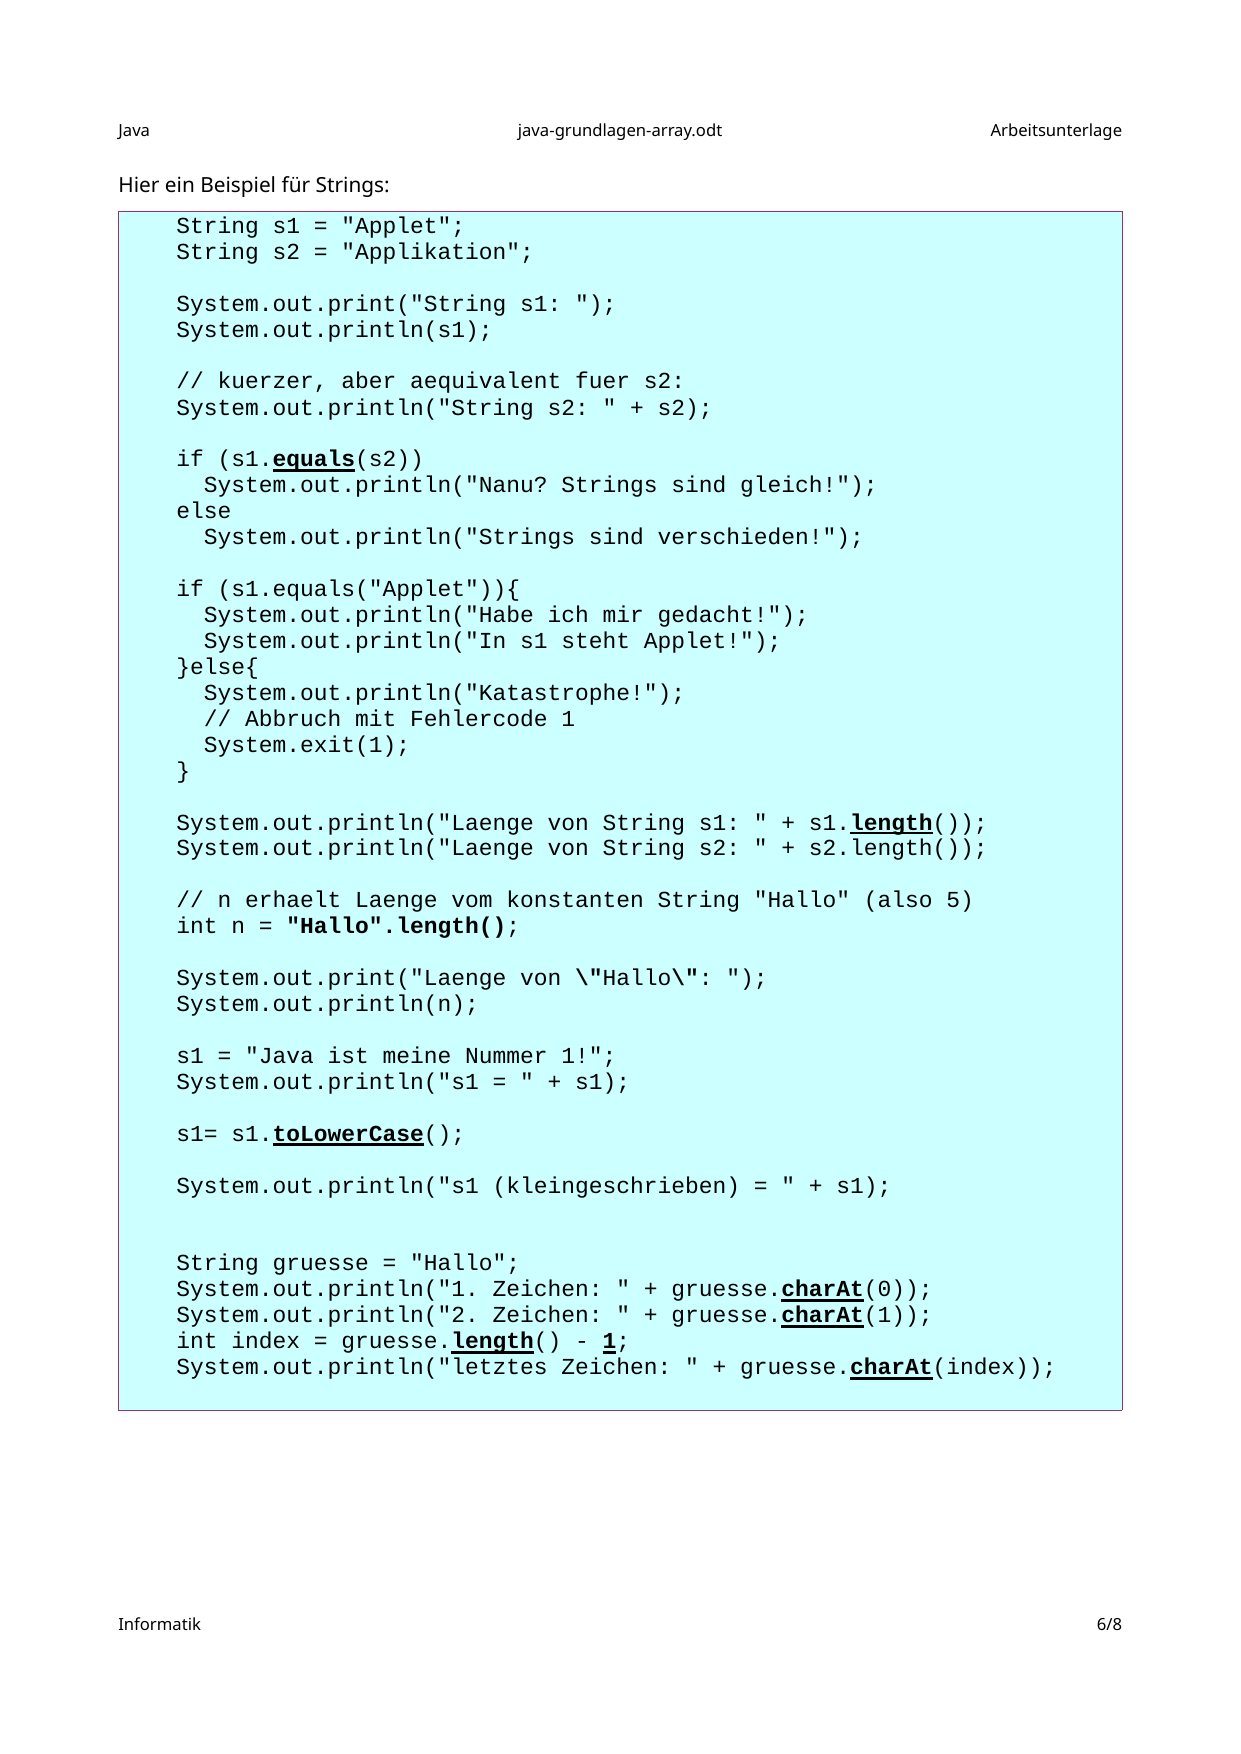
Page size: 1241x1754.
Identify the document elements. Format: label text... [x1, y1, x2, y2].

text System.out.println("letztes Zeichen: " + gruesse.charAt(index)); [119, 1352, 1122, 1378]
text System.exit(1); [119, 730, 1122, 756]
text System.out.print("String s1: "); [119, 289, 1122, 315]
text Hier ein Beispiel für Strings: [118, 170, 1122, 199]
text System.out.println("Habe ich mir gedacht!"); [119, 600, 1122, 626]
text } [119, 756, 1122, 782]
text System.out.println("Nanu? Strings sind gleich!"); [119, 471, 1122, 497]
text System.out.println("s1 (kleingeschrieben) = " + s1); [119, 1171, 1122, 1197]
text System.out.println("s1 = " + s1); s1= s1.toLowerCase(); [119, 1067, 1122, 1171]
text }else{ [119, 652, 1122, 678]
text System.out.println("String s2: " + s2); [119, 393, 1122, 419]
text System.out.println("Katastrophe!"); [119, 678, 1122, 704]
text System.out.println("Laenge von String s2: " + s2.length()); [119, 834, 1122, 860]
text // n erhaelt Laenge vom konstanten String "Hallo" (also 5) [119, 886, 1122, 912]
text // kuerzer, aber aequivalent fuer s2: [119, 367, 1122, 393]
text int index = gruesse.length() - 1; [119, 1327, 1122, 1352]
text else [119, 497, 1122, 522]
text System.out.println("In s1 steht Applet!"); [119, 626, 1122, 652]
text int n = "Hallo".length(); [119, 912, 1122, 937]
text String s1 = "Applet"; [119, 212, 1122, 237]
text // Abbruch mit Fehlercode 1 [119, 704, 1122, 730]
text System.out.println(s1); [119, 315, 1122, 341]
text String gruesse = "Hallo"; [119, 1249, 1122, 1275]
text System.out.println(n); [119, 989, 1122, 1015]
text System.out.println("Strings sind verschieden!"); [119, 522, 1122, 548]
text if (s1.equals("Applet")){ [119, 574, 1122, 600]
text System.out.println("2. Zeichen: " + gruesse.charAt(1)); [119, 1301, 1122, 1327]
text System.out.print("Laenge von \"Hallo\": "); [119, 963, 1122, 989]
text System.out.println("Laenge von String s1: " + s1.length()); [119, 808, 1122, 834]
text s1 = "Java ist meine Nummer 1!"; [119, 1041, 1122, 1067]
text if (s1.equals(s2)) [119, 445, 1122, 471]
text System.out.println("1. Zeichen: " + gruesse.charAt(0)); [119, 1275, 1122, 1301]
text String s2 = "Applikation"; [119, 237, 1122, 263]
